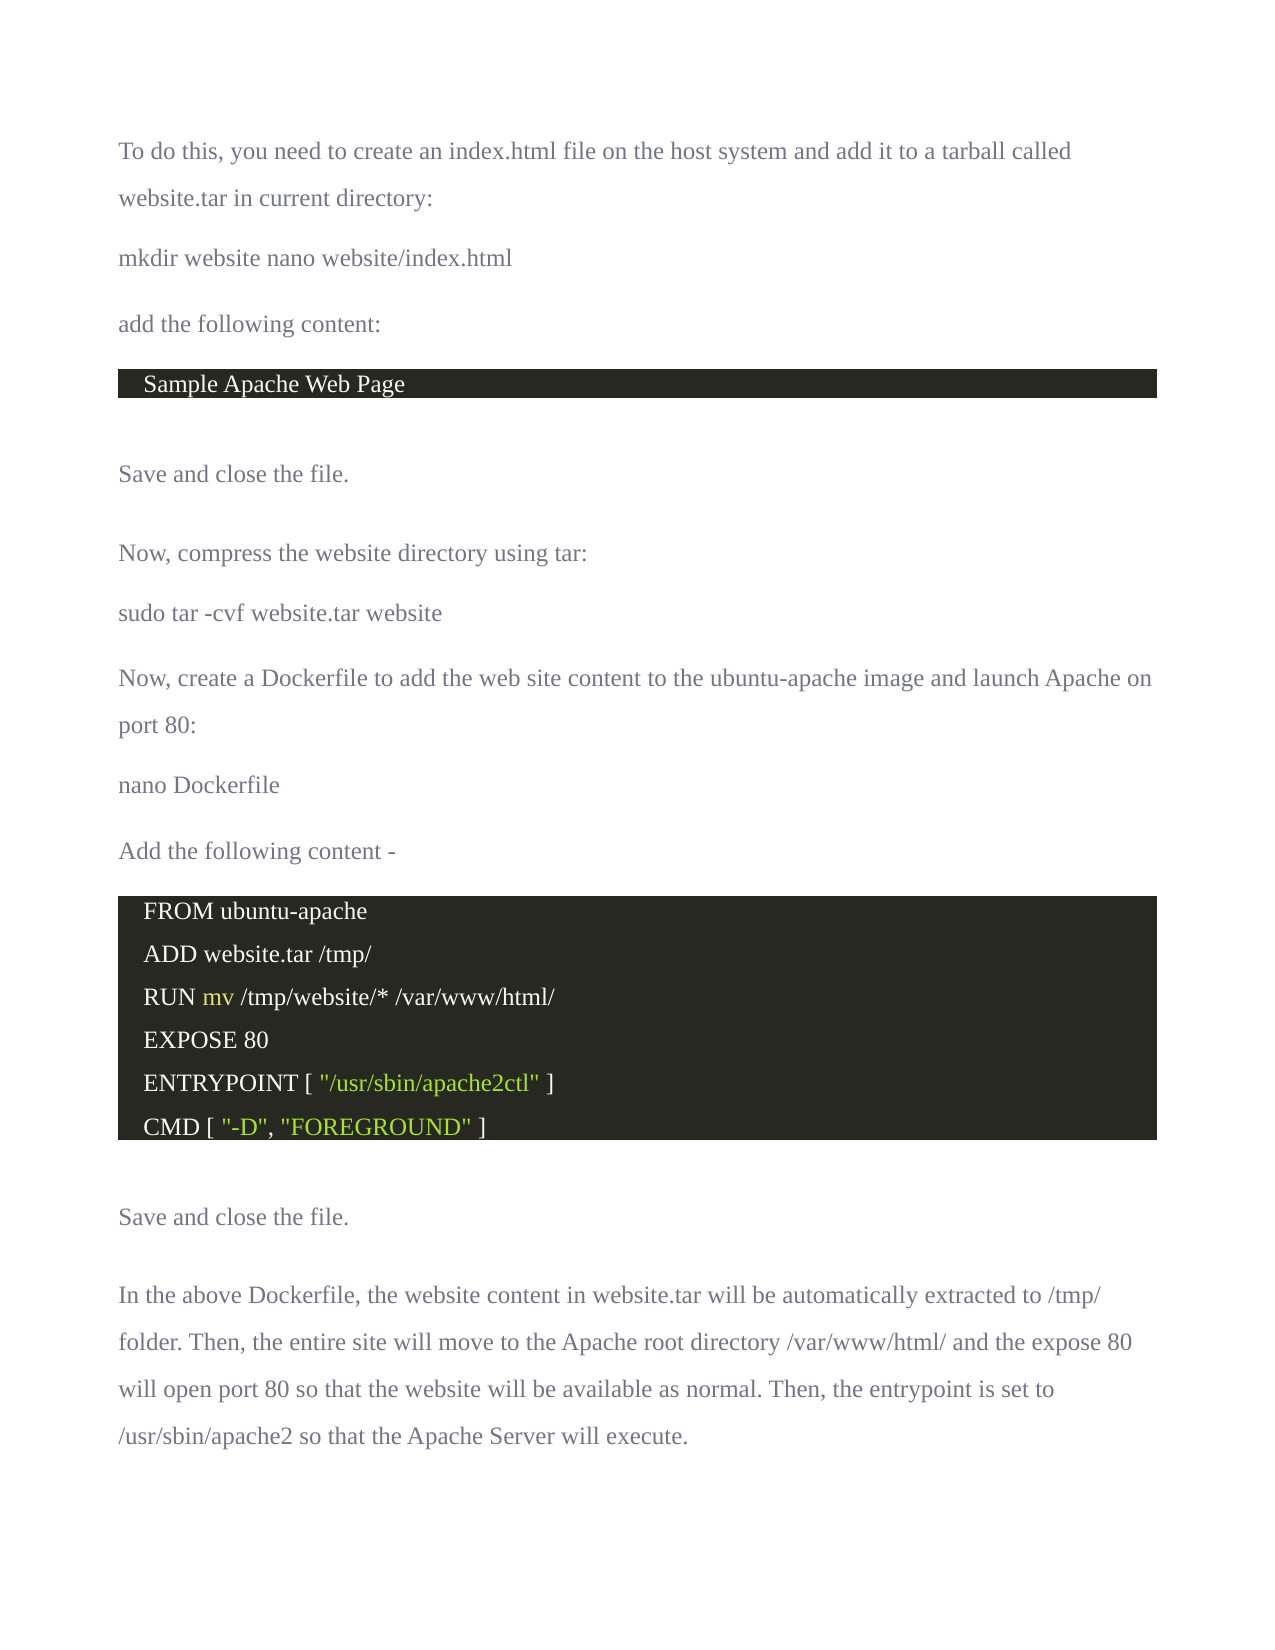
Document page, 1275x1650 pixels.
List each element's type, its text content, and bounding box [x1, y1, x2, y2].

text FROM ubuntu-apache [118, 896, 1157, 925]
text add the following content: [118, 291, 1157, 338]
text To do this, you need to create an index.html file on the host system and add it to a tarball called website.tar in current directory: [118, 118, 1157, 212]
text CMD [ "-D", "FOREGROUND" ] [118, 1112, 1157, 1140]
text Save and close the file. [118, 1184, 1157, 1231]
text Sample Apache Web Page [118, 369, 1157, 398]
text Save and close the file. [118, 441, 1157, 488]
text ADD website.tar /tmp/ [118, 939, 1157, 968]
text ENTRYPOINT [ "/usr/sbin/apache2ctl" ] [118, 1068, 1157, 1097]
text Add the following content - [118, 818, 1157, 865]
text In the above Dockerfile, the website content in website.tar will be automatically extracted to /tmp/ folder. Then, the entire site will move to the Apache root directory /var/www/html/ and the expose 80 will open port 80 so that the website will be available as normal. Then, the entrypoint is set to /usr/sbin/apache2 so that the Apache Server will execute. [118, 1262, 1157, 1450]
text mkdir website nano website/index.html [118, 243, 1157, 272]
text RUN mv /tmp/website/* /var/www/html/ [118, 982, 1157, 1011]
text Now, compress the website directory using tar: [118, 519, 1157, 566]
text sudo tar -cvf website.tar website [118, 598, 1157, 626]
text nano Dockerfile [118, 770, 1157, 799]
text EXPOSE 80 [118, 1025, 1157, 1054]
text Now, create a Dockerfile to add the web site content to the ubuntu-apache image and launch Apache on port 80: [118, 645, 1157, 739]
